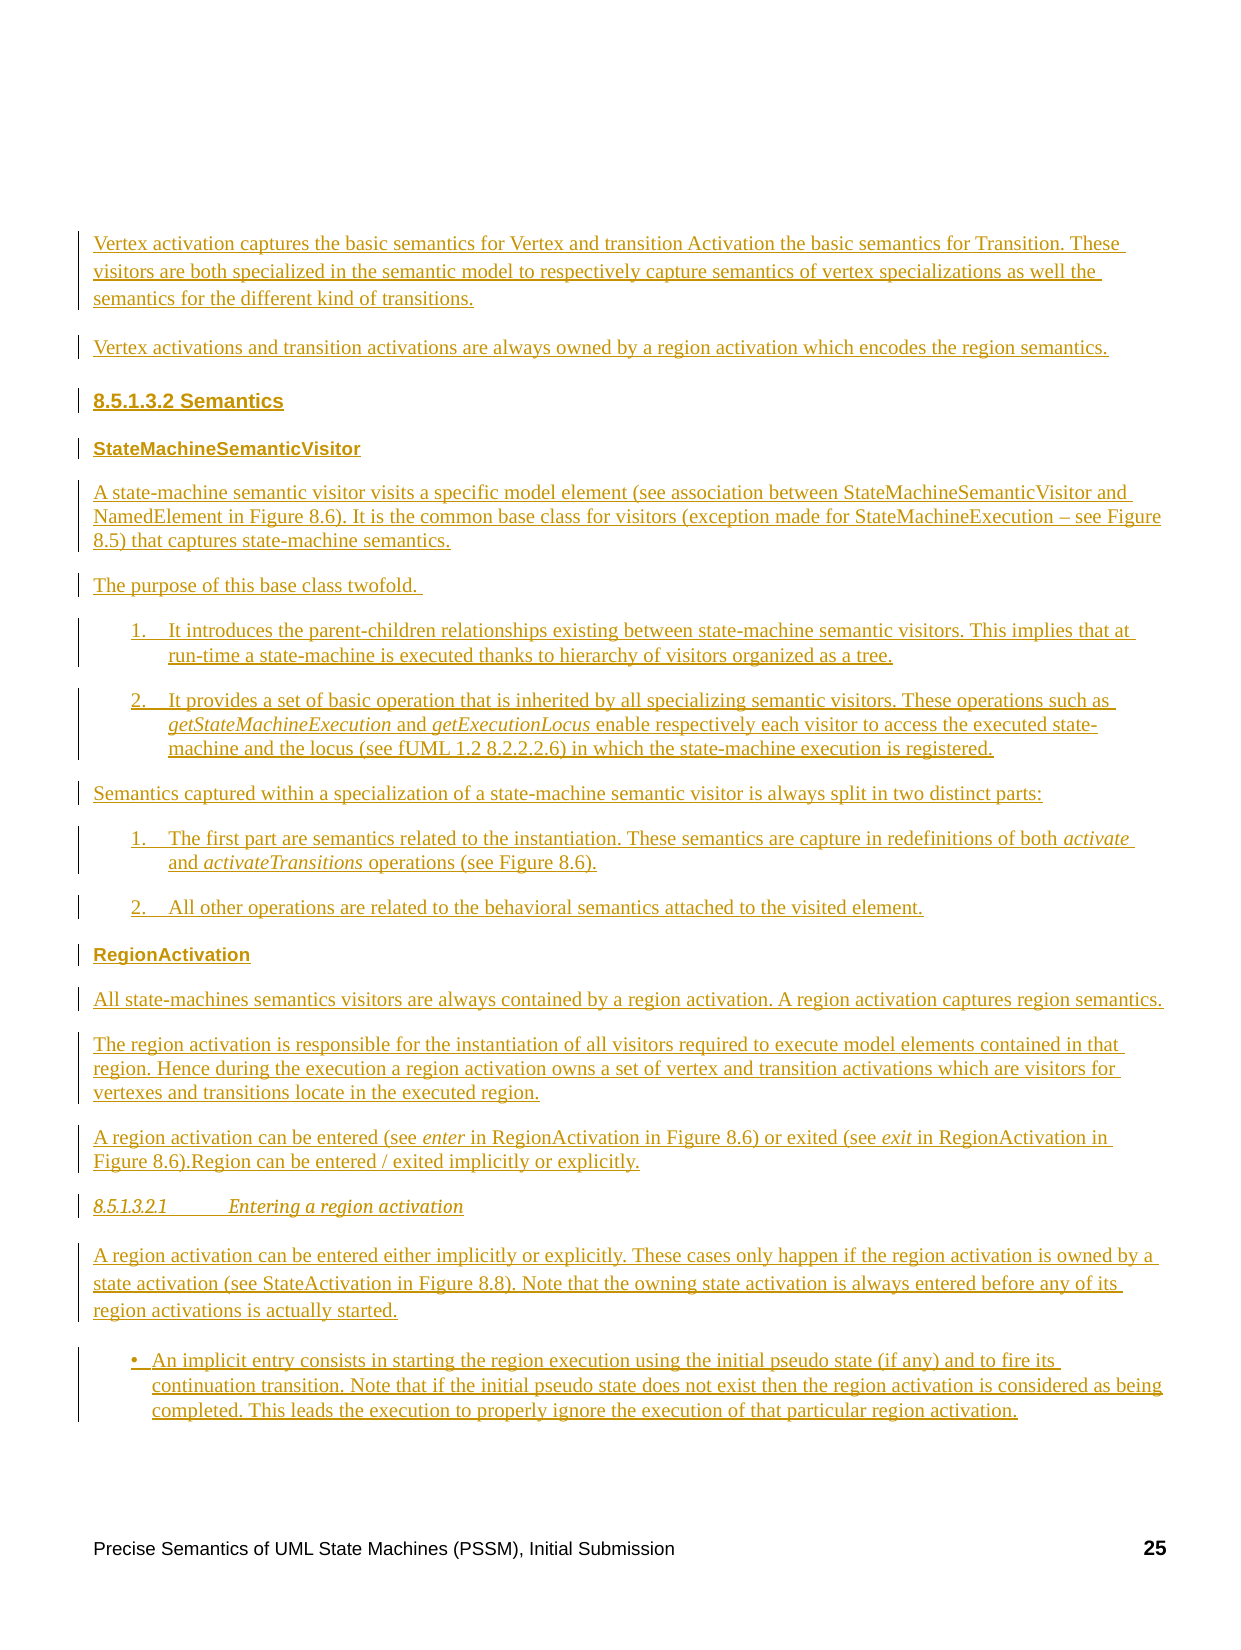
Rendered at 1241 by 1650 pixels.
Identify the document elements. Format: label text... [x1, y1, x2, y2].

text A state-machine semantic visitor visits a specific model element (see association between StateMachineSemanticVisitor and NamedElement in Figure 8.6). It is the common base class for visitors (exception made for StateMachineExecution – see Figure 8.5) that captures state-machine semantics. [93, 480, 1164, 552]
text The purpose of this base class twofold. [93, 573, 1164, 597]
text Semantics captured within a specialization of a state-machine semantic visitor is always split in two distinct parts: [93, 781, 1164, 805]
subtitle RegionActivation [93, 944, 1164, 966]
subtitle Semantics [93, 387, 1164, 412]
list An implicit entry consists in starting the region execution using the initial pseudo state (if any) and to fire its continuation transition. Note that if the initial pseudo state does not exist then the region activation is considered as being completed. This leads the execution to properly ignore the execution of that particular region activation. [131, 1347, 1164, 1422]
subtitle Entering a region activation [93, 1194, 1164, 1218]
subtitle StateMachineSemanticVisitor [93, 437, 1164, 459]
text All state-machines semantics visitors are always contained by a region activation. A region activation captures region semantics. [93, 987, 1164, 1008]
list It introduces the parent-children relationships existing between state-machine semantic visitors. This implies that at run-time a state-machine is executed thanks to hierarchy of visitors organized as a tree. [131, 618, 1164, 667]
list It provides a set of basic operation that is inherited by all specializing semantic visitors. These operations such as getStateMachineExecution and getExecutionLocus enable respectively each visitor to access the executed state-machine and the locus (see fUML 1.2 8.2.2.2.6) in which the state-machine execution is registered. [131, 688, 1164, 760]
list The first part are semantics related to the instantiation. These semantics are capture in redefinitions of both activate and activateTransitions operations (see Figure 8.6). [131, 826, 1164, 874]
text A region activation can be entered (see enter in RegionActivation in Figure 8.6) or exited (see exit in RegionActivation in Figure 8.6).Region can be entered / exited implicitly or explicitly. [93, 1125, 1164, 1173]
text A region activation can be entered either implicitly or explicitly. These cases only happen if the region activation is owned by a state activation (see StateActivation in Figure 8.8). Note that the owning state activation is always entered before any of its region activations is actually started. [93, 1243, 1164, 1322]
text Vertex activations and transition activations are always owned by a region activation which encodes the region semantics. [93, 335, 1164, 359]
text The region activation is responsible for the instantiation of all visitors required to execute model elements contained in that region. Hence during the execution a region activation owns a set of vertex and transition activations which are visitors for vertexes and transitions locate in the executed region. [93, 1032, 1164, 1104]
text Vertex activation captures the basic semantics for Vertex and transition Activation the basic semantics for Transition. These visitors are both specialized in the semantic model to respectively capture semantics of vertex specializations as well the semantics for the different kind of transitions. [93, 231, 1164, 310]
list All other operations are related to the behavioral semantics attached to the visited element. [131, 895, 1164, 919]
